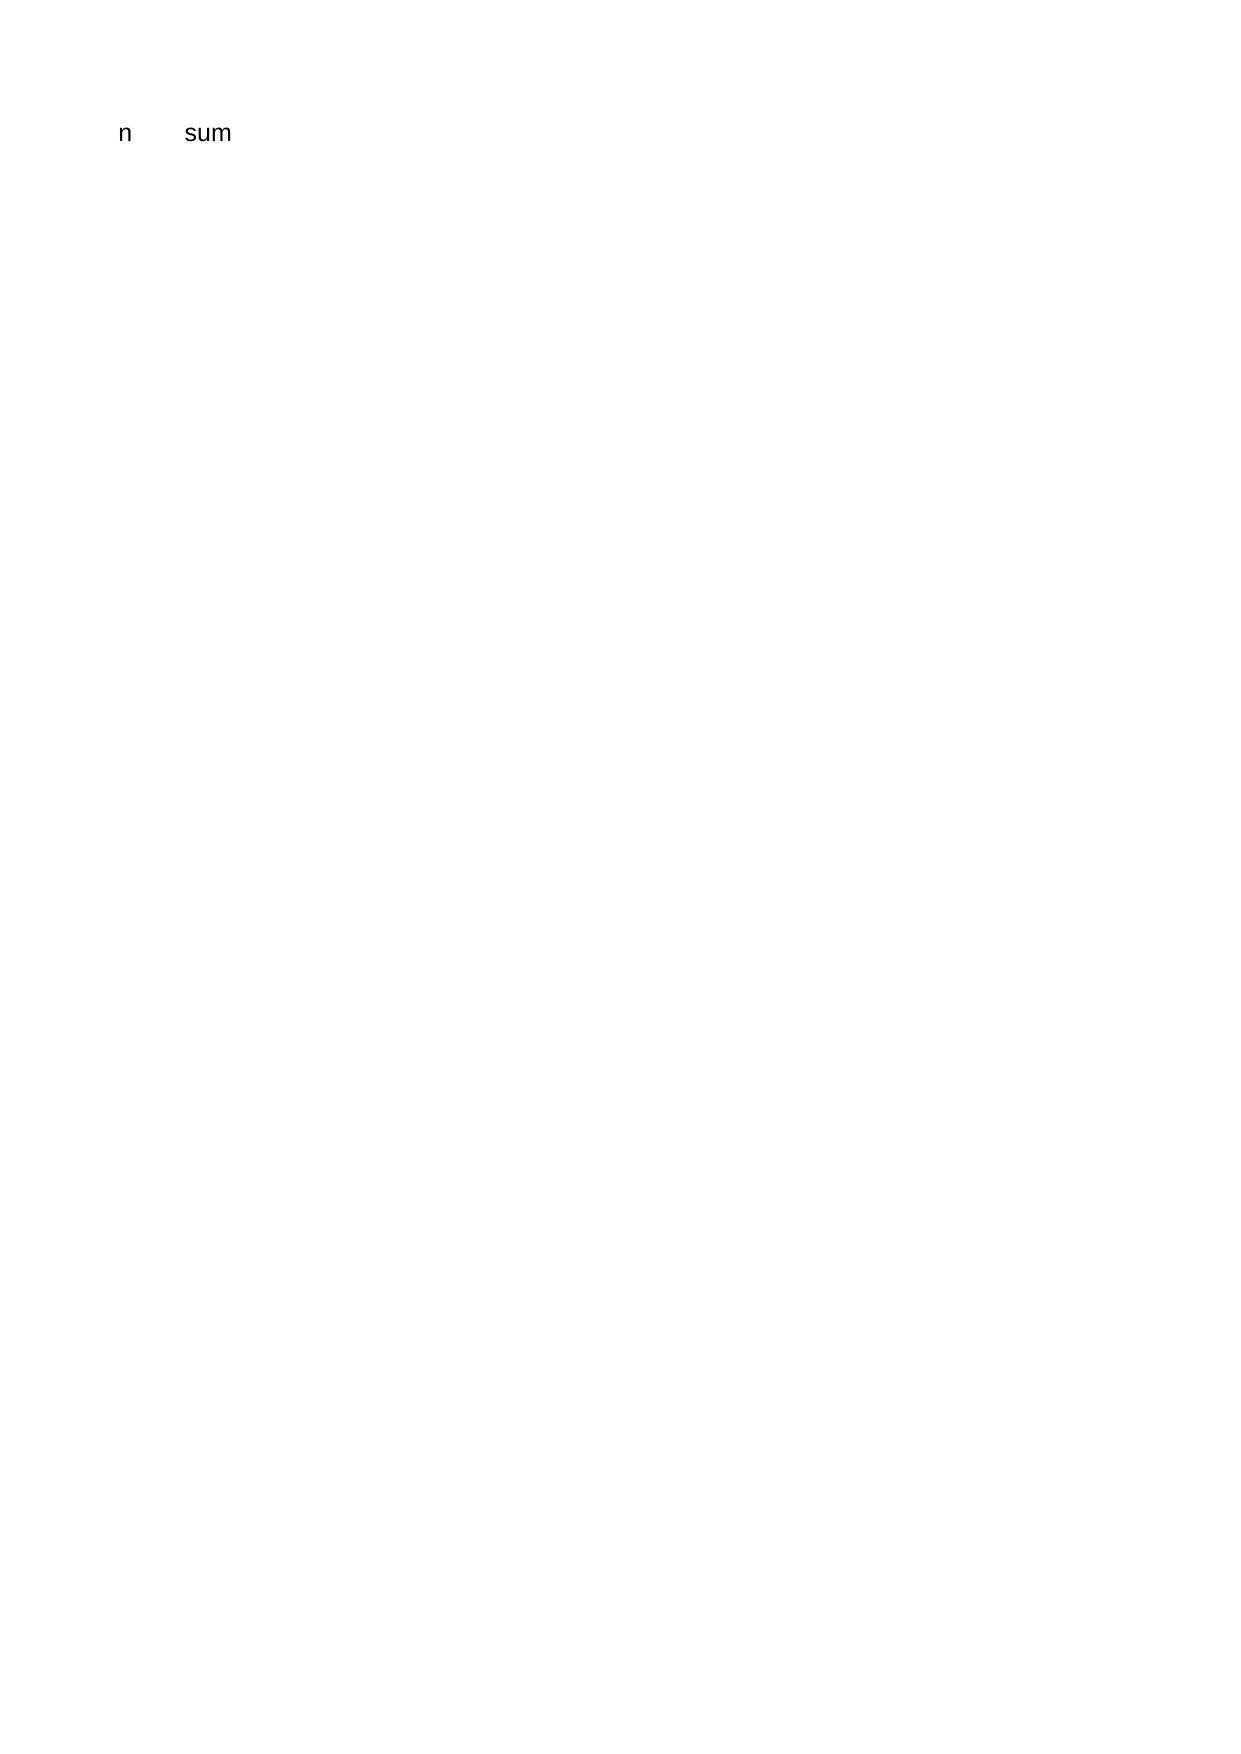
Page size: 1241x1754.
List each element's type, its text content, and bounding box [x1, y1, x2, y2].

table_header n [115, 118, 181, 147]
table_header [508, 118, 809, 147]
table_header sum [181, 118, 508, 147]
